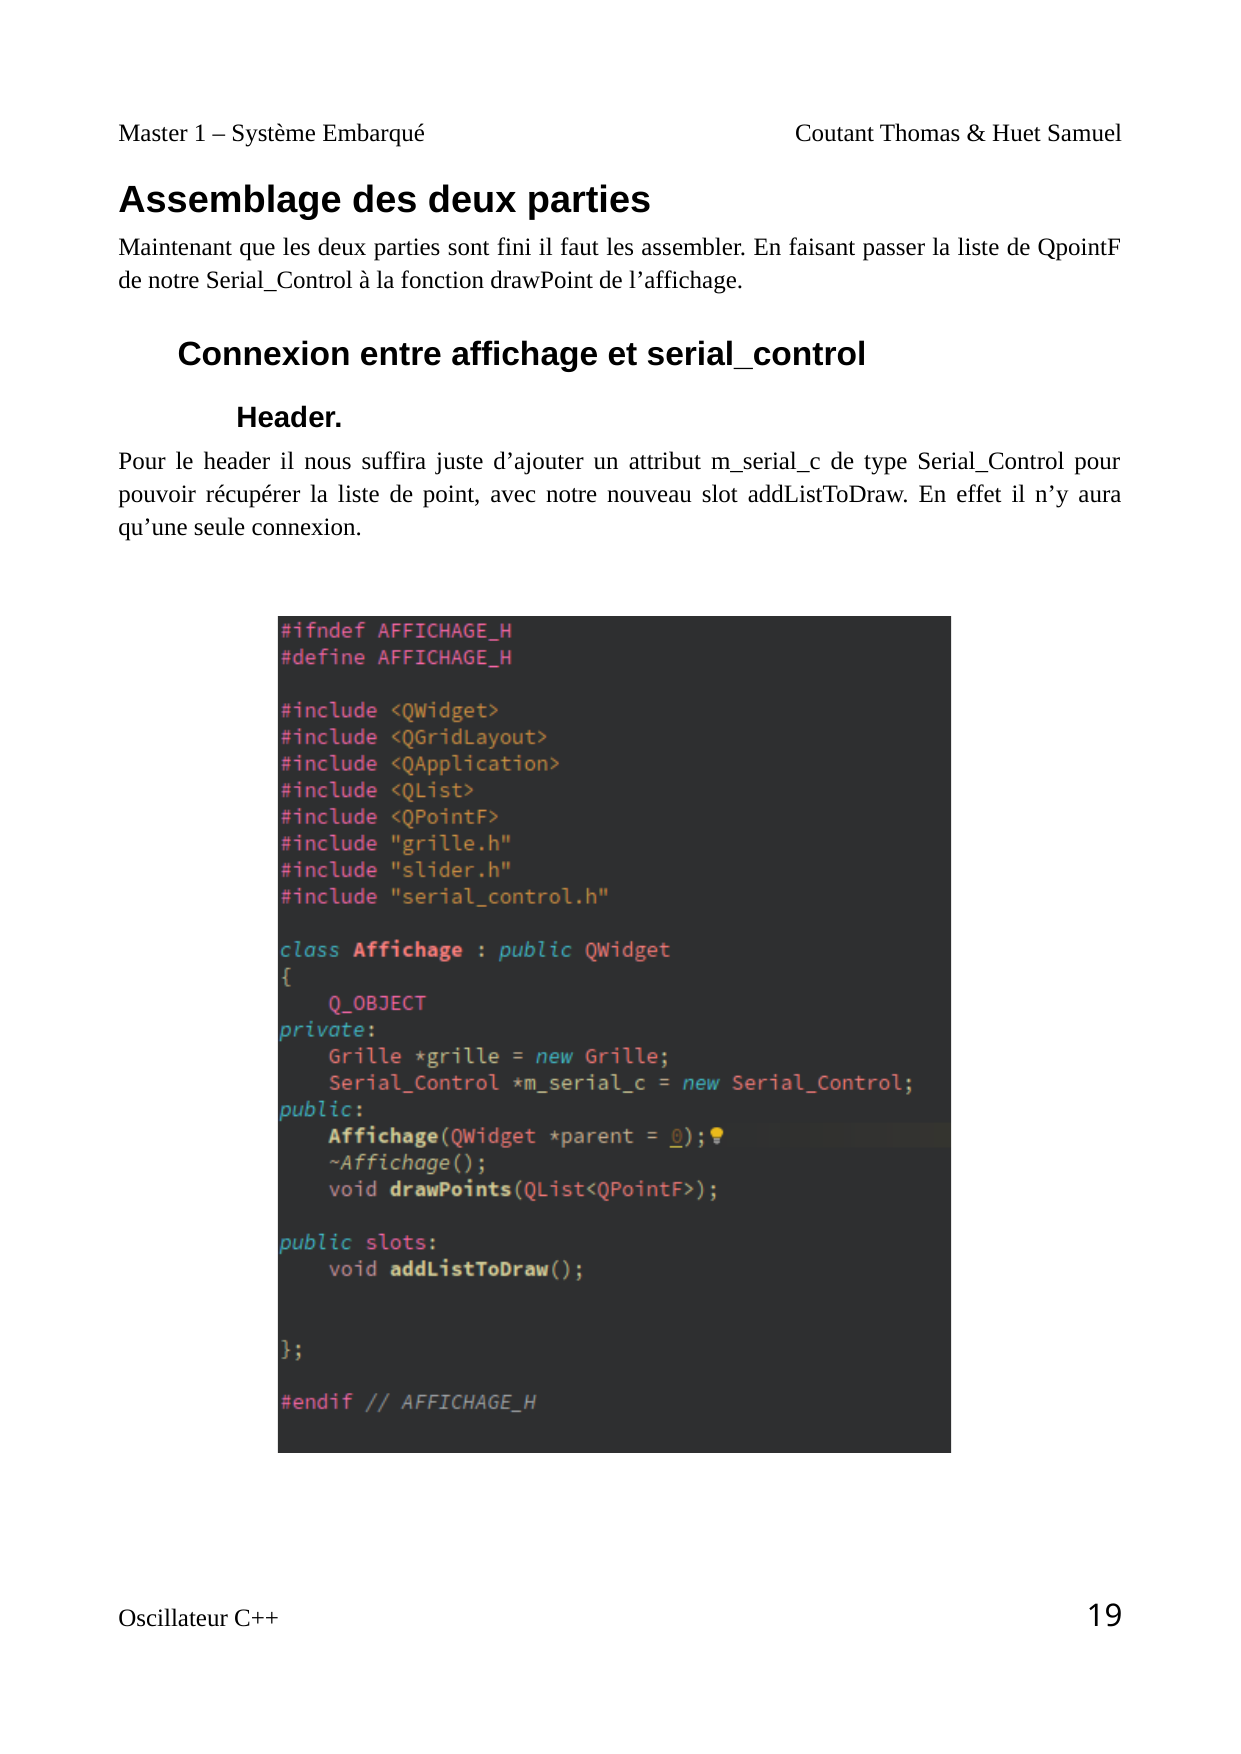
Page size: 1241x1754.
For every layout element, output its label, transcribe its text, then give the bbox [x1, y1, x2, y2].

text Maintenant que les deux parties sont fini il faut les assembler. En faisant passer la liste de QpointF de notre Serial_Control à la fonction drawPoint de l’affichage. [118, 232, 1122, 294]
text Pour le header il nous suffira juste d’ajouter un attribut m_serial_c de type Serial_Control pour pouvoir récupérer la liste de point, avec notre nouveau slot addListToDraw. En effet il n’y aura qu’une seule connexion. [118, 446, 1122, 541]
subtitle Assemblage des deux parties [118, 176, 1122, 220]
subtitle Connexion entre affichage et serial_control [118, 334, 1122, 373]
subtitle Header. [118, 400, 1122, 433]
picture [277, 616, 952, 1453]
